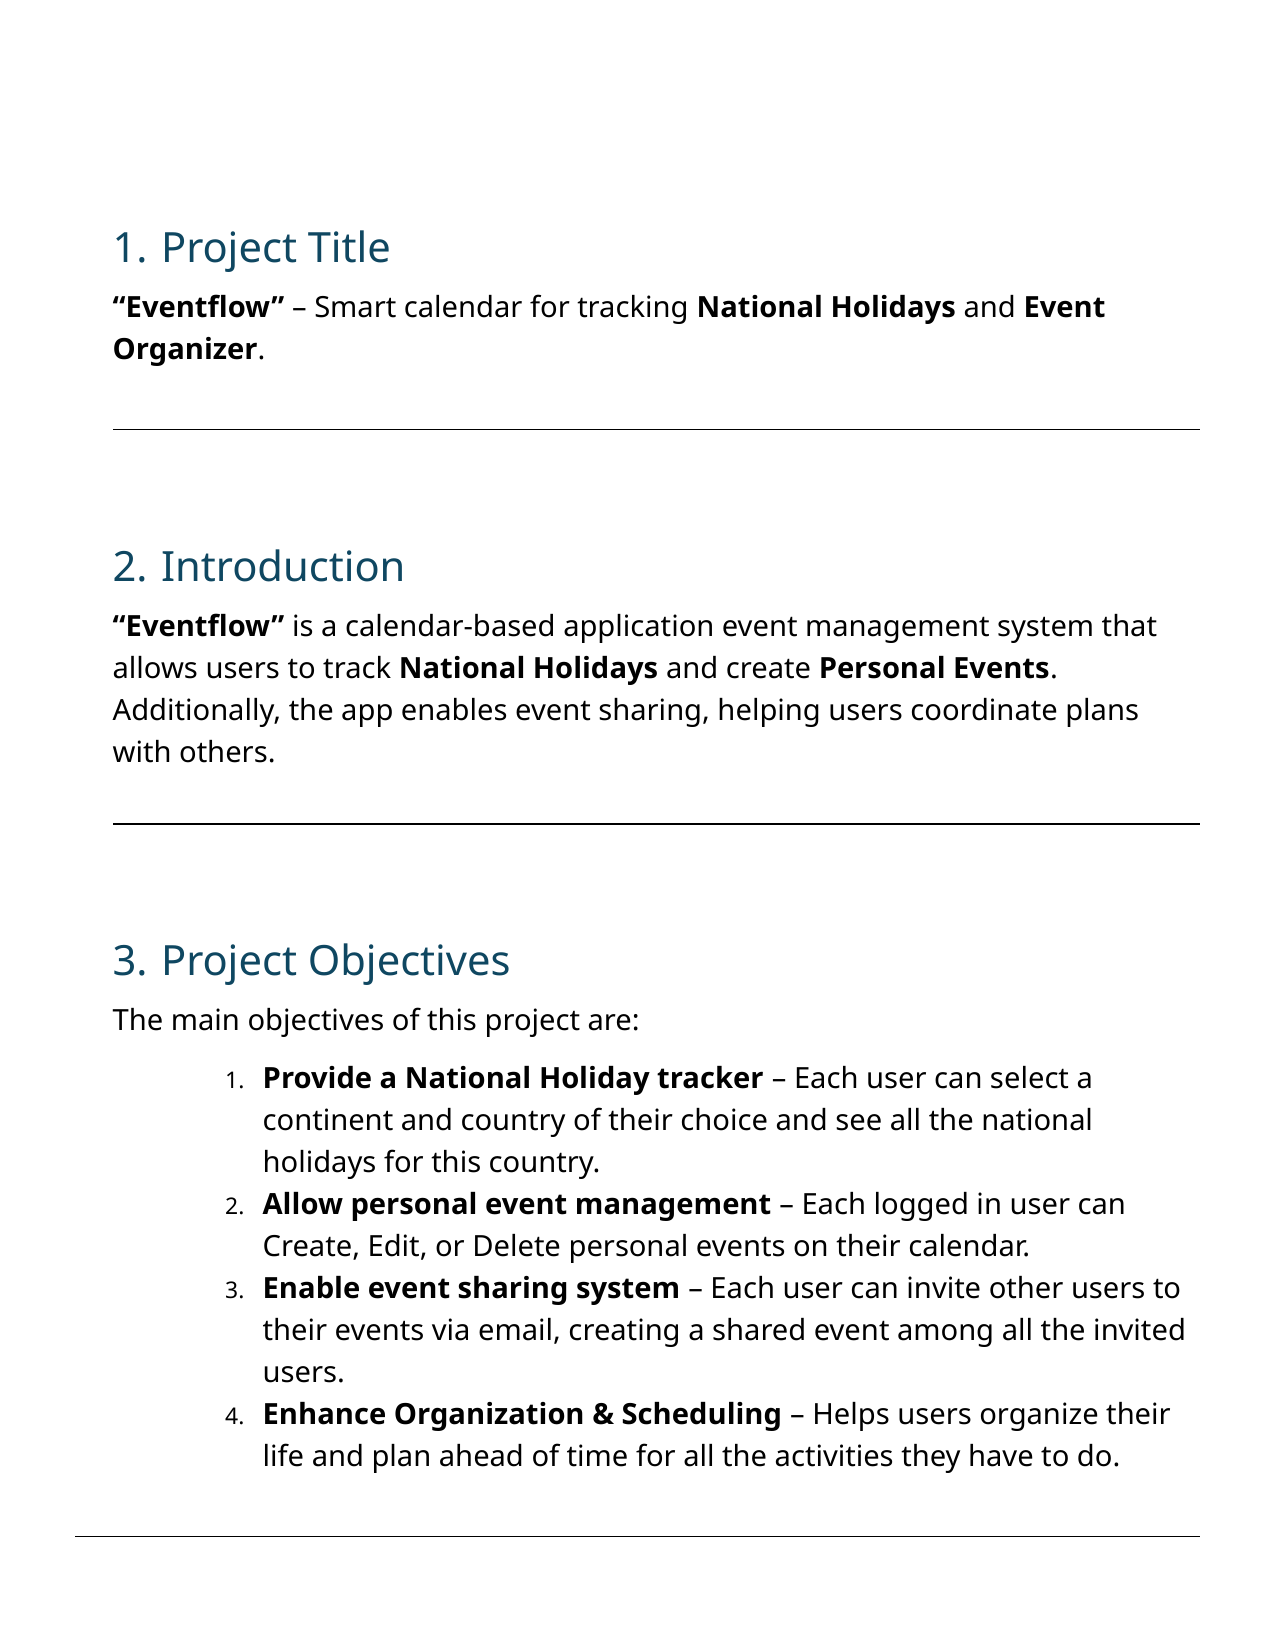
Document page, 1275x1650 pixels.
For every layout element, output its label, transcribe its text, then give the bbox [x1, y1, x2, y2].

list Enhance Organization & Scheduling – Helps users organize their life and plan ahead of time for all the activities they have to do. [225, 1393, 1200, 1475]
text “Eventflow” – Smart calendar for tracking National Holidays and Event Organizer. [112, 286, 1200, 368]
subtitle Project Objectives [112, 930, 1200, 987]
subtitle Project Title [112, 218, 1200, 275]
list Provide a National Holiday tracker – Each user can select a continent and country of their choice and see all the national holidays for this country. [225, 1057, 1200, 1181]
subtitle Introduction [112, 537, 1200, 593]
text “Eventflow” is a calendar-based application event management system that allows users to track National Holidays and create Personal Events. Additionally, the app enables event sharing, helping users coordinate plans with others. [112, 605, 1200, 771]
text The main objectives of this project are: [112, 999, 1200, 1038]
list Enable event sharing system – Each user can invite other users to their events via email, creating a shared event among all the invited users. [225, 1267, 1200, 1391]
list Allow personal event management – Each logged in user can Create, Edit, or Delete personal events on their calendar. [225, 1183, 1200, 1265]
